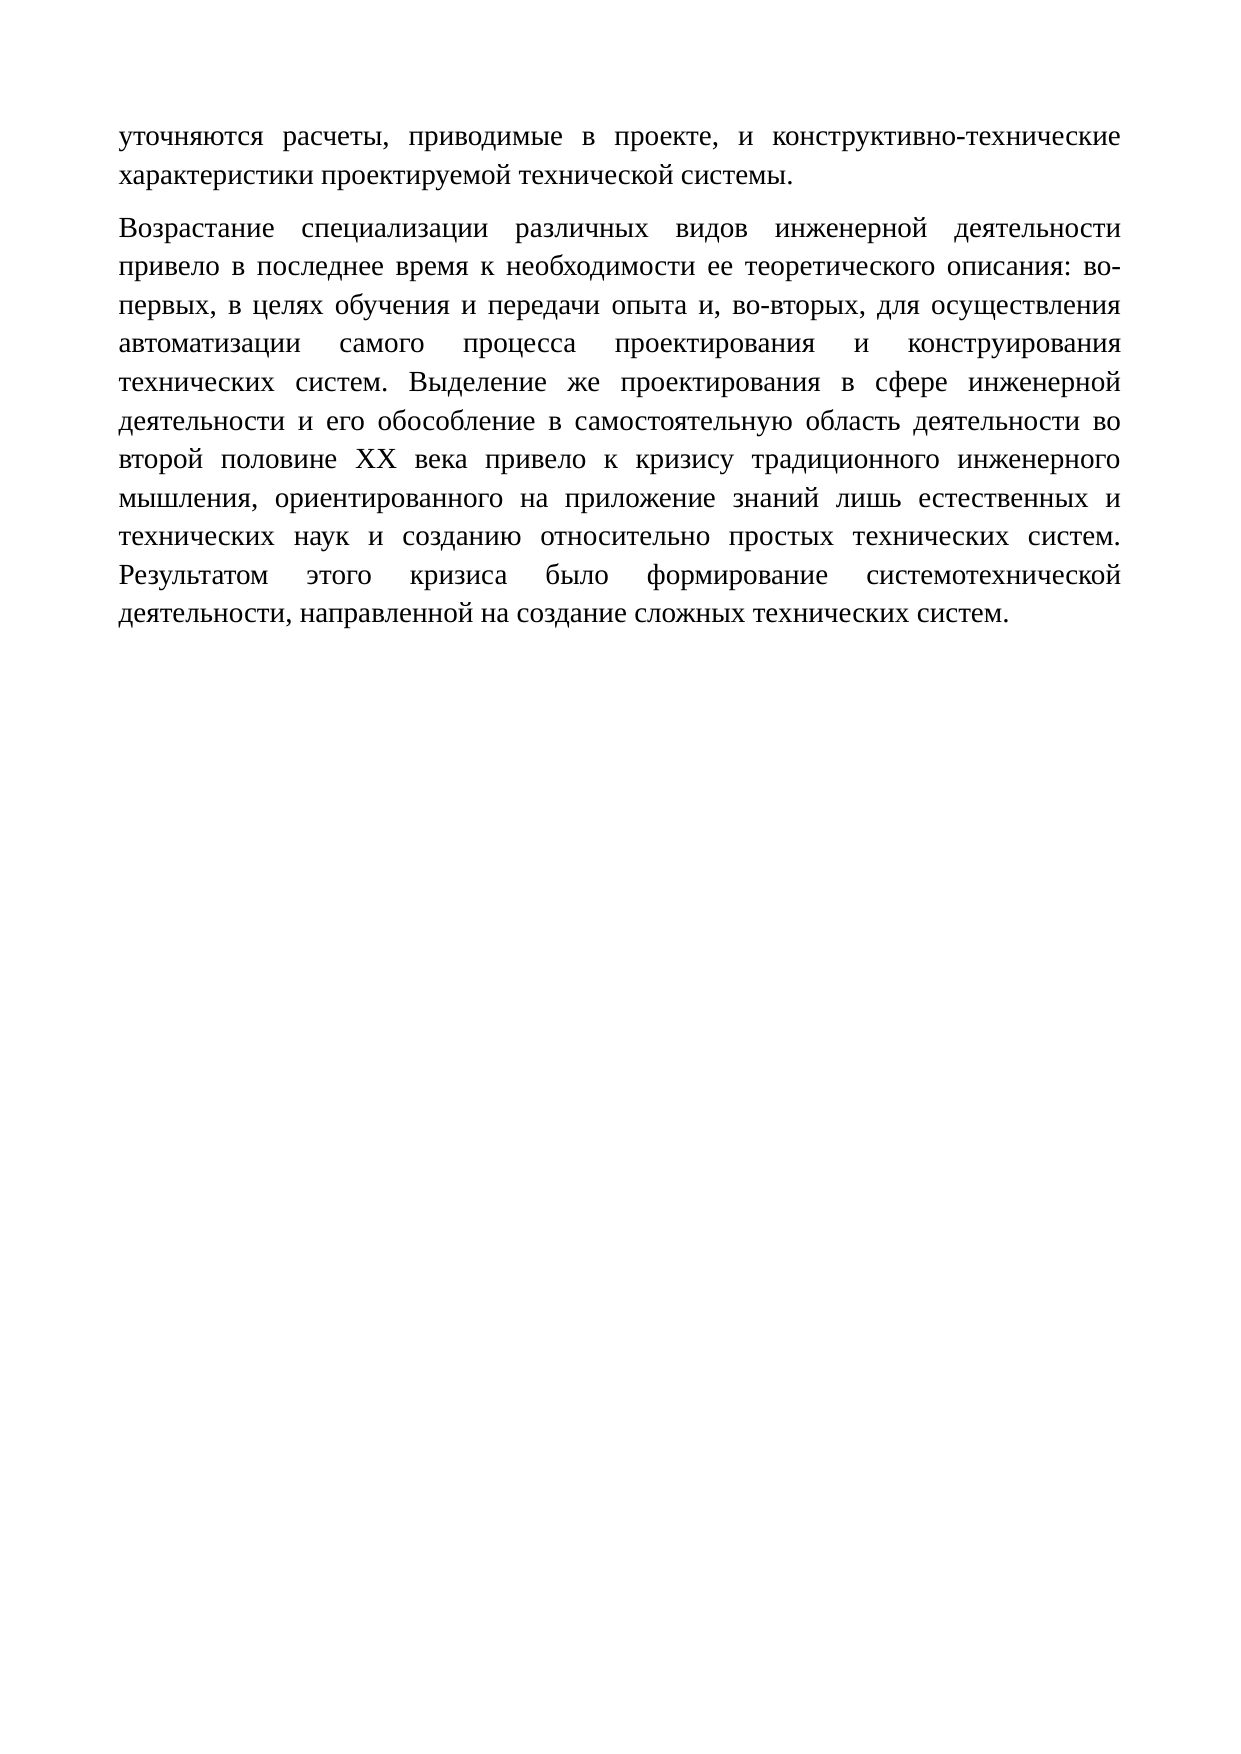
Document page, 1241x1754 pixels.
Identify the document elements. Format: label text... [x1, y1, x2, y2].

text Возрастание специализации различных видов инженерной деятельности привело в последнее время к необходимости ее теоретического описания: во-первых, в целях обучения и передачи опыта и, во-вторых, для осуществления автоматизации самого процесса проектирования и конструирования технических систем. Выделение же проектирования в сфере инженерной деятельности и его обособление в самостоятельную область деятельности во второй половине ХХ века привело к кризису традиционного инженерного мышления, ориентированного на приложение знаний лишь естественных и технических наук и созданию относительно простых технических систем. Результатом этого кризиса было формирование системотехнической деятельности, направленной на создание сложных технических систем. [118, 210, 1122, 629]
text уточняются расчеты, приводимые в проекте, и конструктивно-технические характеристики проектируемой технической системы. [118, 118, 1122, 190]
